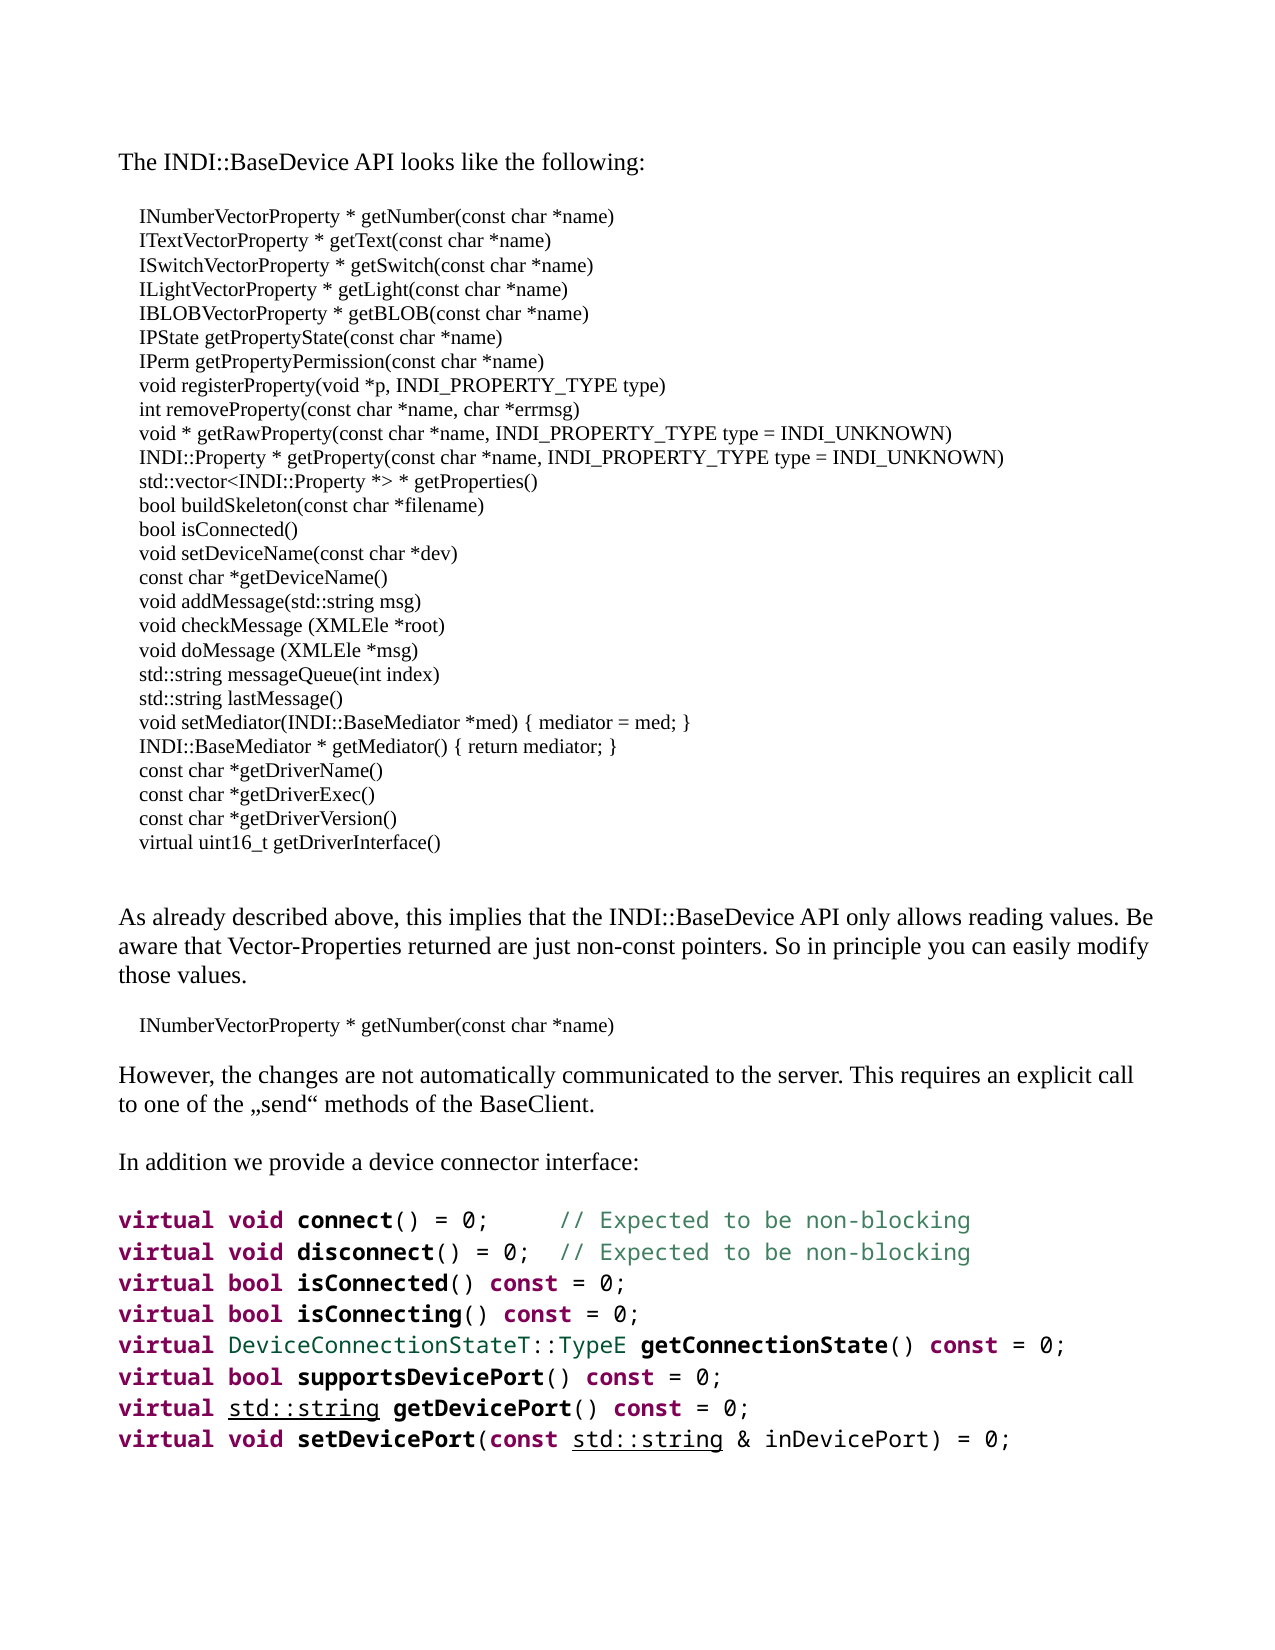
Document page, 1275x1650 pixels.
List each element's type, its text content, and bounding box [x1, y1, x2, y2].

text const char *getDriverExec() [118, 782, 1157, 806]
text void registerProperty(void *p, INDI_PROPERTY_TYPE type) [118, 373, 1157, 397]
text int removeProperty(const char *name, char *errmsg) [118, 397, 1157, 421]
text const char *getDeviceName() [118, 565, 1157, 589]
text INumberVectorProperty * getNumber(const char *name) [118, 1012, 1157, 1037]
text const char *getDriverName() [118, 758, 1157, 782]
text std::vector<INDI::Property *> * getProperties() [118, 469, 1157, 493]
text void checkMessage (XMLEle *root) [118, 613, 1157, 637]
text void * getRawProperty(const char *name, INDI_PROPERTY_TYPE type = INDI_UNKNOWN) [118, 421, 1157, 445]
text const char *getDriverVersion() [118, 806, 1157, 830]
text bool buildSkeleton(const char *filename) [118, 493, 1157, 517]
text virtual void setDevicePort(const std::string & inDevicePort) = 0; [118, 1423, 1157, 1454]
text virtual void connect() = 0; // Expected to be non-blocking [118, 1204, 1157, 1236]
text INDI::Property * getProperty(const char *name, INDI_PROPERTY_TYPE type = INDI_UNKNOWN) [118, 445, 1157, 469]
text virtual bool supportsDevicePort() const = 0; [118, 1361, 1157, 1392]
text However, the changes are not automatically communicated to the server. This requires an explicit call to one of the „send“ methods of the BaseClient. [118, 1061, 1157, 1118]
text void addMessage(std::string msg) [118, 589, 1157, 613]
text std::string lastMessage() [118, 686, 1157, 710]
text ILightVectorProperty * getLight(const char *name) [118, 277, 1157, 301]
text void setMediator(INDI::BaseMediator *med) { mediator = med; } [118, 710, 1157, 734]
text virtual void disconnect() = 0; // Expected to be non-blocking [118, 1236, 1157, 1267]
text IPState getPropertyState(const char *name) [118, 325, 1157, 349]
text virtual bool isConnected() const = 0; [118, 1267, 1157, 1298]
text In addition we provide a device connector interface: [118, 1147, 1157, 1176]
text As already described above, this implies that the INDI::BaseDevice API only allows reading values. Be aware that Vector-Properties returned are just non-const pointers. So in principle you can easily modify those values. [118, 902, 1157, 988]
text IPerm getPropertyPermission(const char *name) [118, 349, 1157, 373]
text std::string messageQueue(int index) [118, 662, 1157, 686]
text The INDI::BaseDevice API looks like the following: [118, 147, 1157, 176]
text virtual DeviceConnectionStateT::TypeE getConnectionState() const = 0; [118, 1329, 1157, 1361]
text INDI::BaseMediator * getMediator() { return mediator; } [118, 734, 1157, 758]
text IBLOBVectorProperty * getBLOB(const char *name) [118, 301, 1157, 325]
text INumberVectorProperty * getNumber(const char *name) [118, 204, 1157, 228]
text void setDeviceName(const char *dev) [118, 541, 1157, 565]
text ITextVectorProperty * getText(const char *name) [118, 228, 1157, 252]
text virtual bool isConnecting() const = 0; [118, 1298, 1157, 1329]
text void doMessage (XMLEle *msg) [118, 637, 1157, 662]
text virtual uint16_t getDriverInterface() [118, 830, 1157, 854]
text bool isConnected() [118, 517, 1157, 541]
text virtual std::string getDevicePort() const = 0; [118, 1392, 1157, 1423]
text ISwitchVectorProperty * getSwitch(const char *name) [118, 252, 1157, 277]
